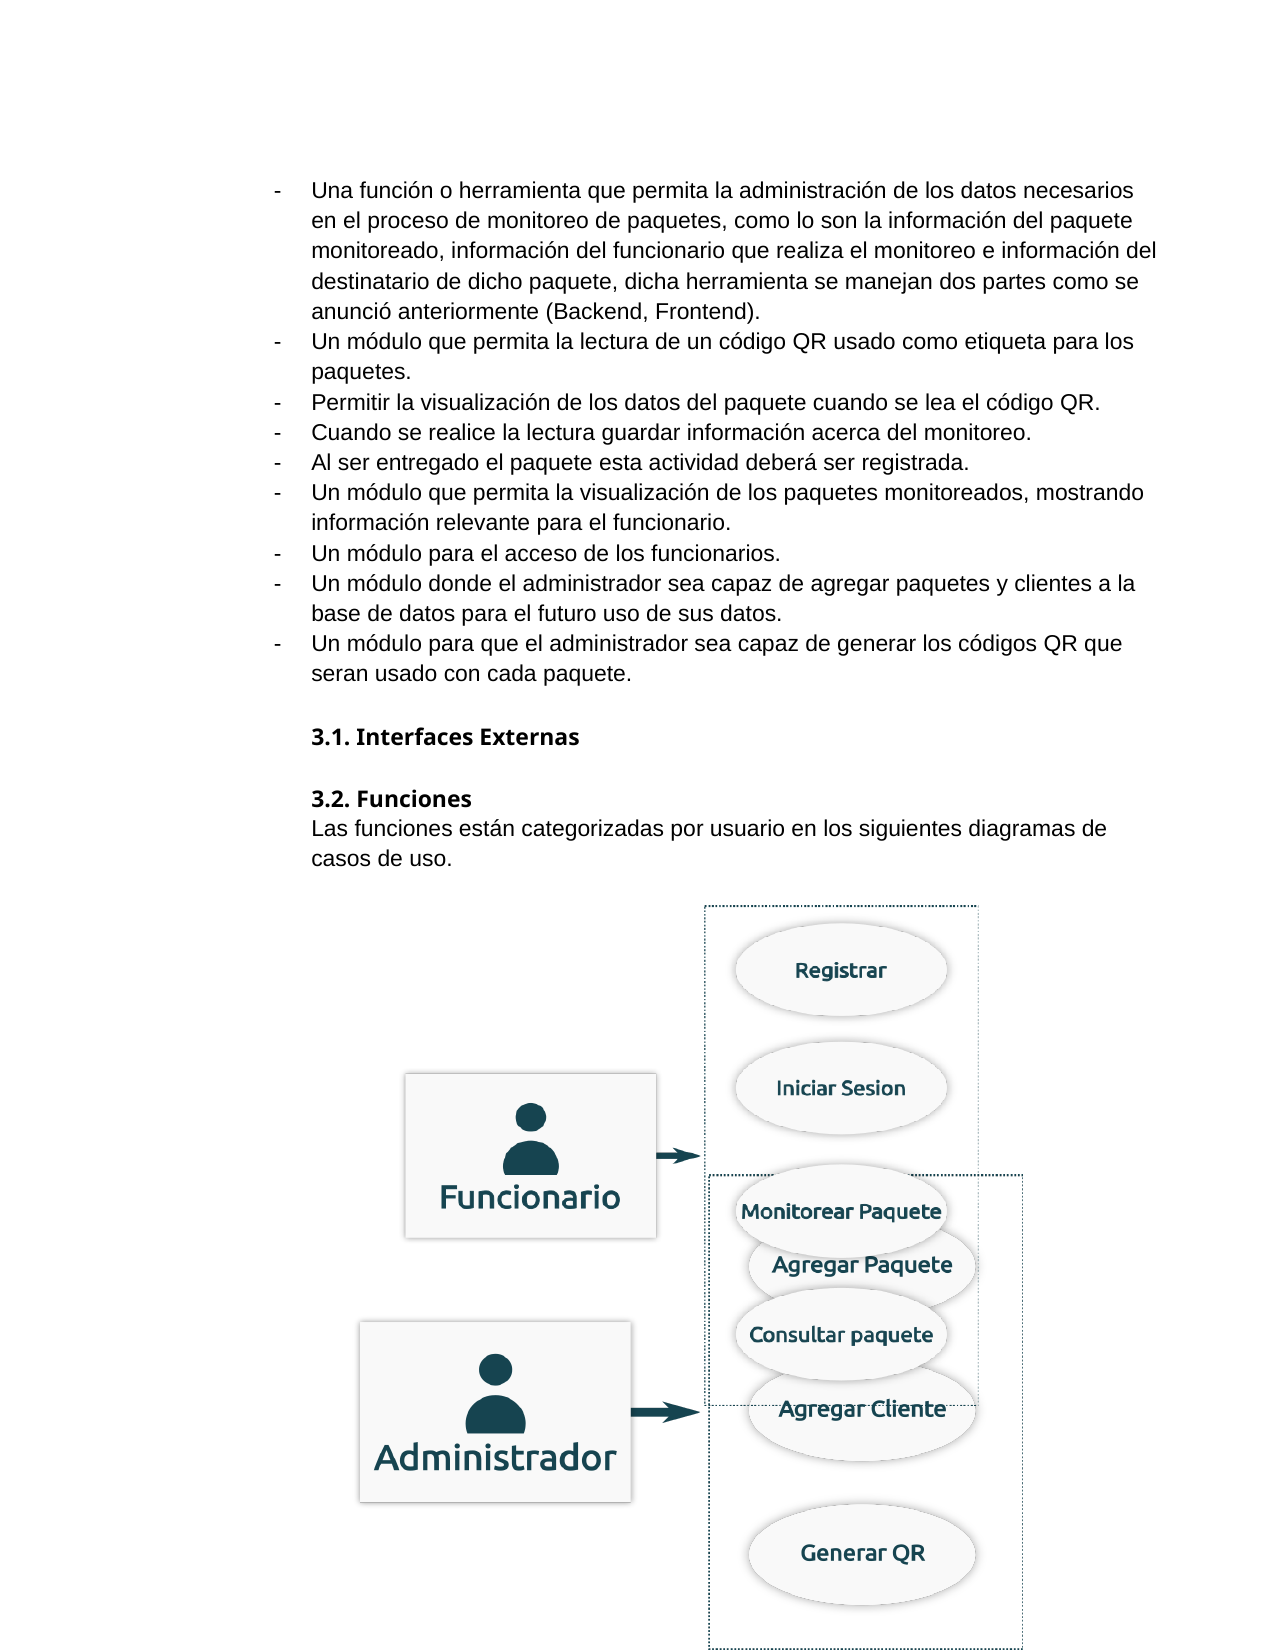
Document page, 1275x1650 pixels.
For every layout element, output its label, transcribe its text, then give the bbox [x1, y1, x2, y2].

list Un módulo que permita la visualización de los paquetes monitoreados, mostrando información relevante para el funcionario. [273, 479, 1157, 536]
list Un módulo que permita la lectura de un código QR usado como etiqueta para los paquetes. [273, 328, 1157, 385]
list Cuando se realice la lectura guardar información acerca del monitoreo. [273, 419, 1157, 445]
list Una función o herramienta que permita la administración de los datos necesarios en el proceso de monitoreo de paquetes, como lo son la información del paquete monitoreado, información del funcionario que realiza el monitoreo e información del destinatario de dicho paquete, dicha herramienta se manejan dos partes como se anunció anteriormente (Backend, Frontend). [273, 177, 1157, 324]
list Permitir la visualización de los datos del paquete cuando se lea el código QR. [273, 388, 1157, 415]
text Las funciones están categorizadas por usuario en los siguientes diagramas de casos de uso. [311, 814, 1157, 871]
subtitle 3.1. Interfaces Externas [236, 721, 1157, 752]
list Un módulo para el acceso de los funcionarios. [273, 539, 1157, 566]
subtitle 3.2. Funciones [236, 783, 1157, 814]
list Al ser entregado el paquete esta actividad deberá ser registrada. [273, 449, 1157, 475]
list Un módulo donde el administrador sea capaz de agregar paquetes y clientes a la base de datos para el futuro uso de sus datos. [273, 570, 1157, 626]
list Un módulo para que el administrador sea capaz de generar los códigos QR que seran usado con cada paquete. [273, 630, 1157, 687]
picture [352, 905, 1023, 1650]
